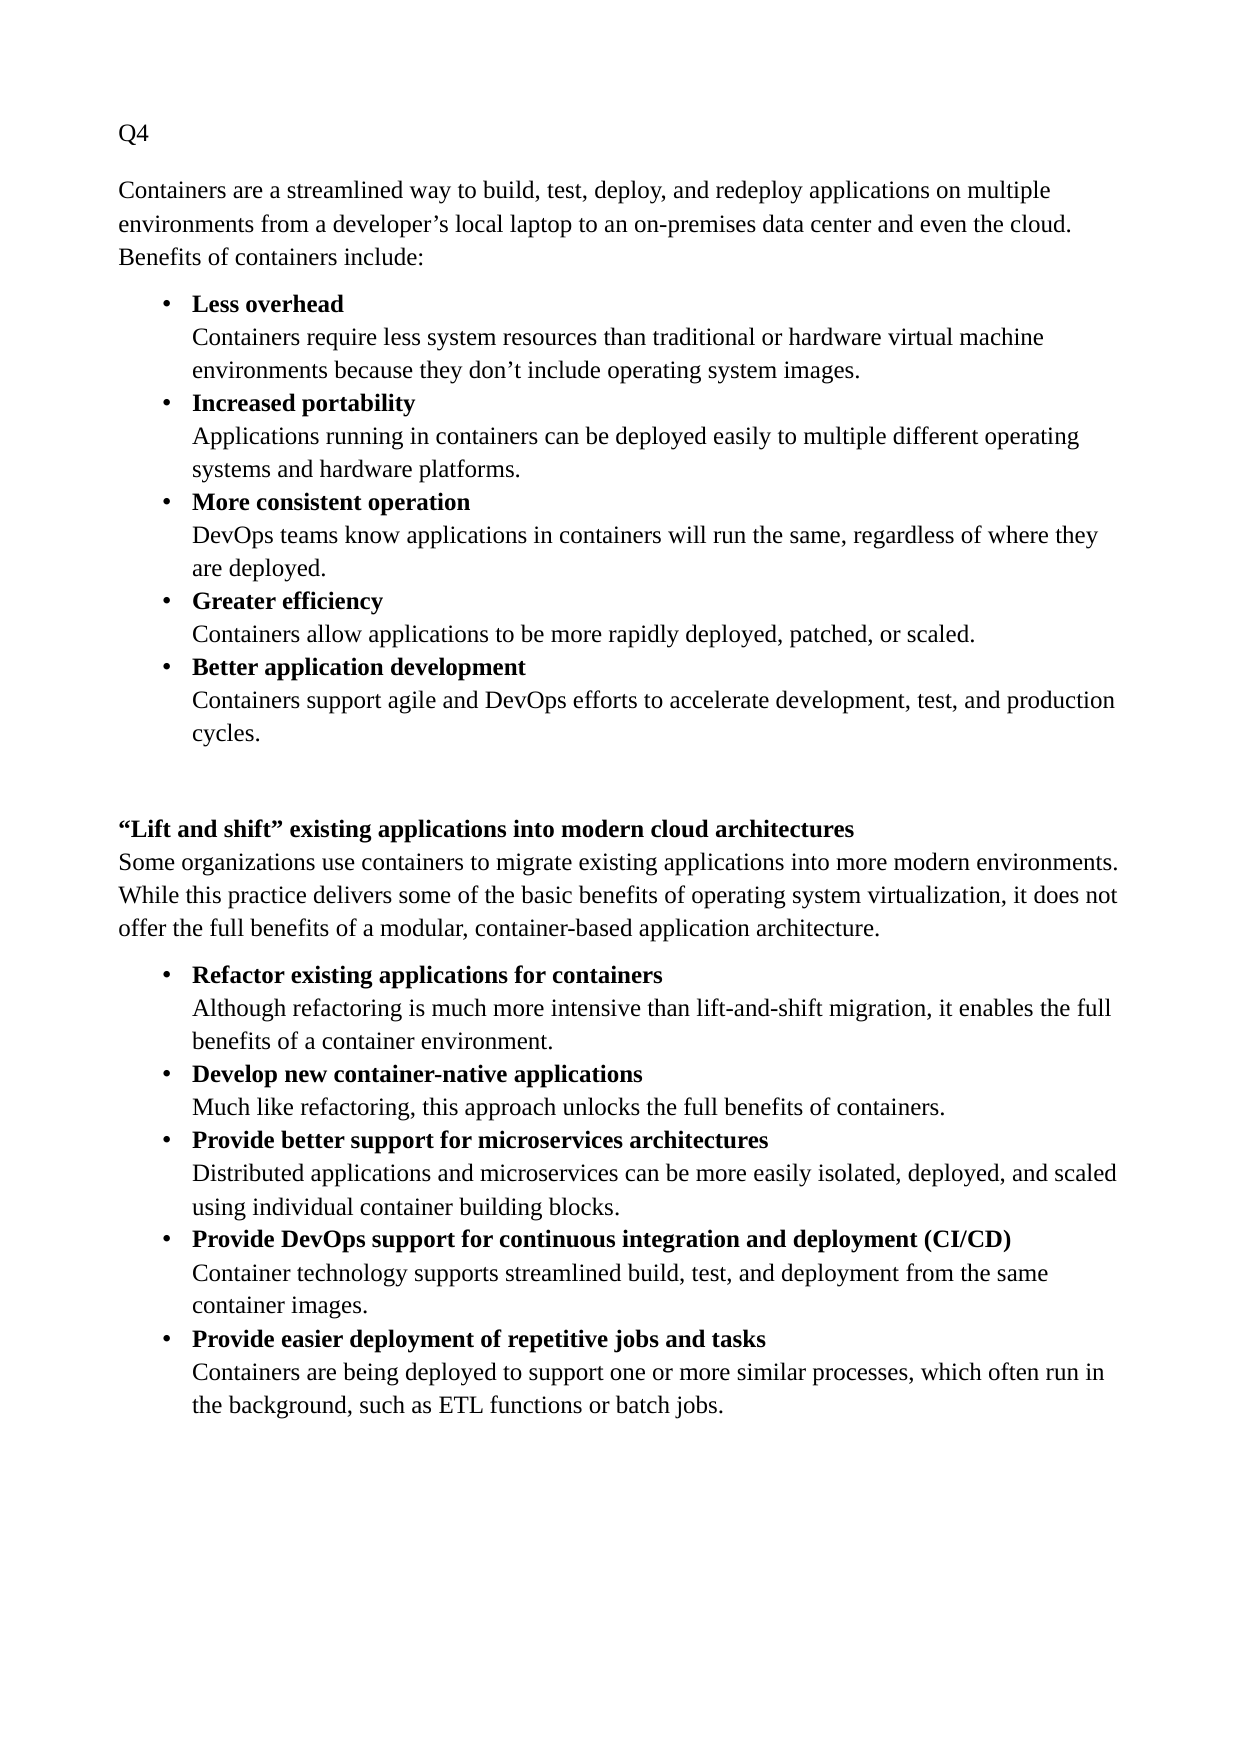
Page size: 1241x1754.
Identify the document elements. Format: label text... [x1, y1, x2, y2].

list Refactor existing applications for containers Although refactoring is much more intensive than lift-and-shift migration, it enables the full benefits of a container environment. [162, 960, 1122, 1055]
text Containers are a streamlined way to build, test, deploy, and redeploy applications on multiple environments from a developer’s local laptop to an on-premises data center and even the cloud. Benefits of containers include: [118, 176, 1122, 270]
text Q4 [118, 118, 1122, 147]
list More consistent operation DevOps teams know applications in containers will run the same, regardless of where they are deployed. [162, 487, 1122, 582]
list Better application development Containers support agile and DevOps efforts to accelerate development, test, and production cycles. [162, 652, 1122, 747]
list Provide easier deployment of repetitive jobs and tasks Containers are being deployed to support one or more similar processes, which often run in the background, such as ETL functions or batch jobs. [162, 1324, 1122, 1418]
list Greater efficiency Containers allow applications to be more rapidly deployed, patched, or scaled. [162, 586, 1122, 648]
list Less overhead Containers require less system resources than traditional or hardware virtual machine environments because they don’t include operating system images. [162, 289, 1122, 384]
list Increased portability Applications running in containers can be deployed easily to multiple different operating systems and hardware platforms. [162, 388, 1122, 483]
list Develop new container-native applications Much like refactoring, this approach unlocks the full benefits of containers. [162, 1059, 1122, 1121]
list Provide DevOps support for continuous integration and deployment (CI/CD) Container technology supports streamlined build, test, and deployment from the same container images. [162, 1224, 1122, 1319]
text “Lift and shift” existing applications into modern cloud architectures Some organizations use containers to migrate existing applications into more modern environments. While this practice delivers some of the basic benefits of operating system virtualization, it does not offer the full benefits of a modular, container-based application architecture. [118, 814, 1122, 942]
list Provide better support for microservices architectures Distributed applications and microservices can be more easily isolated, deployed, and scaled using individual container building blocks. [162, 1126, 1122, 1220]
